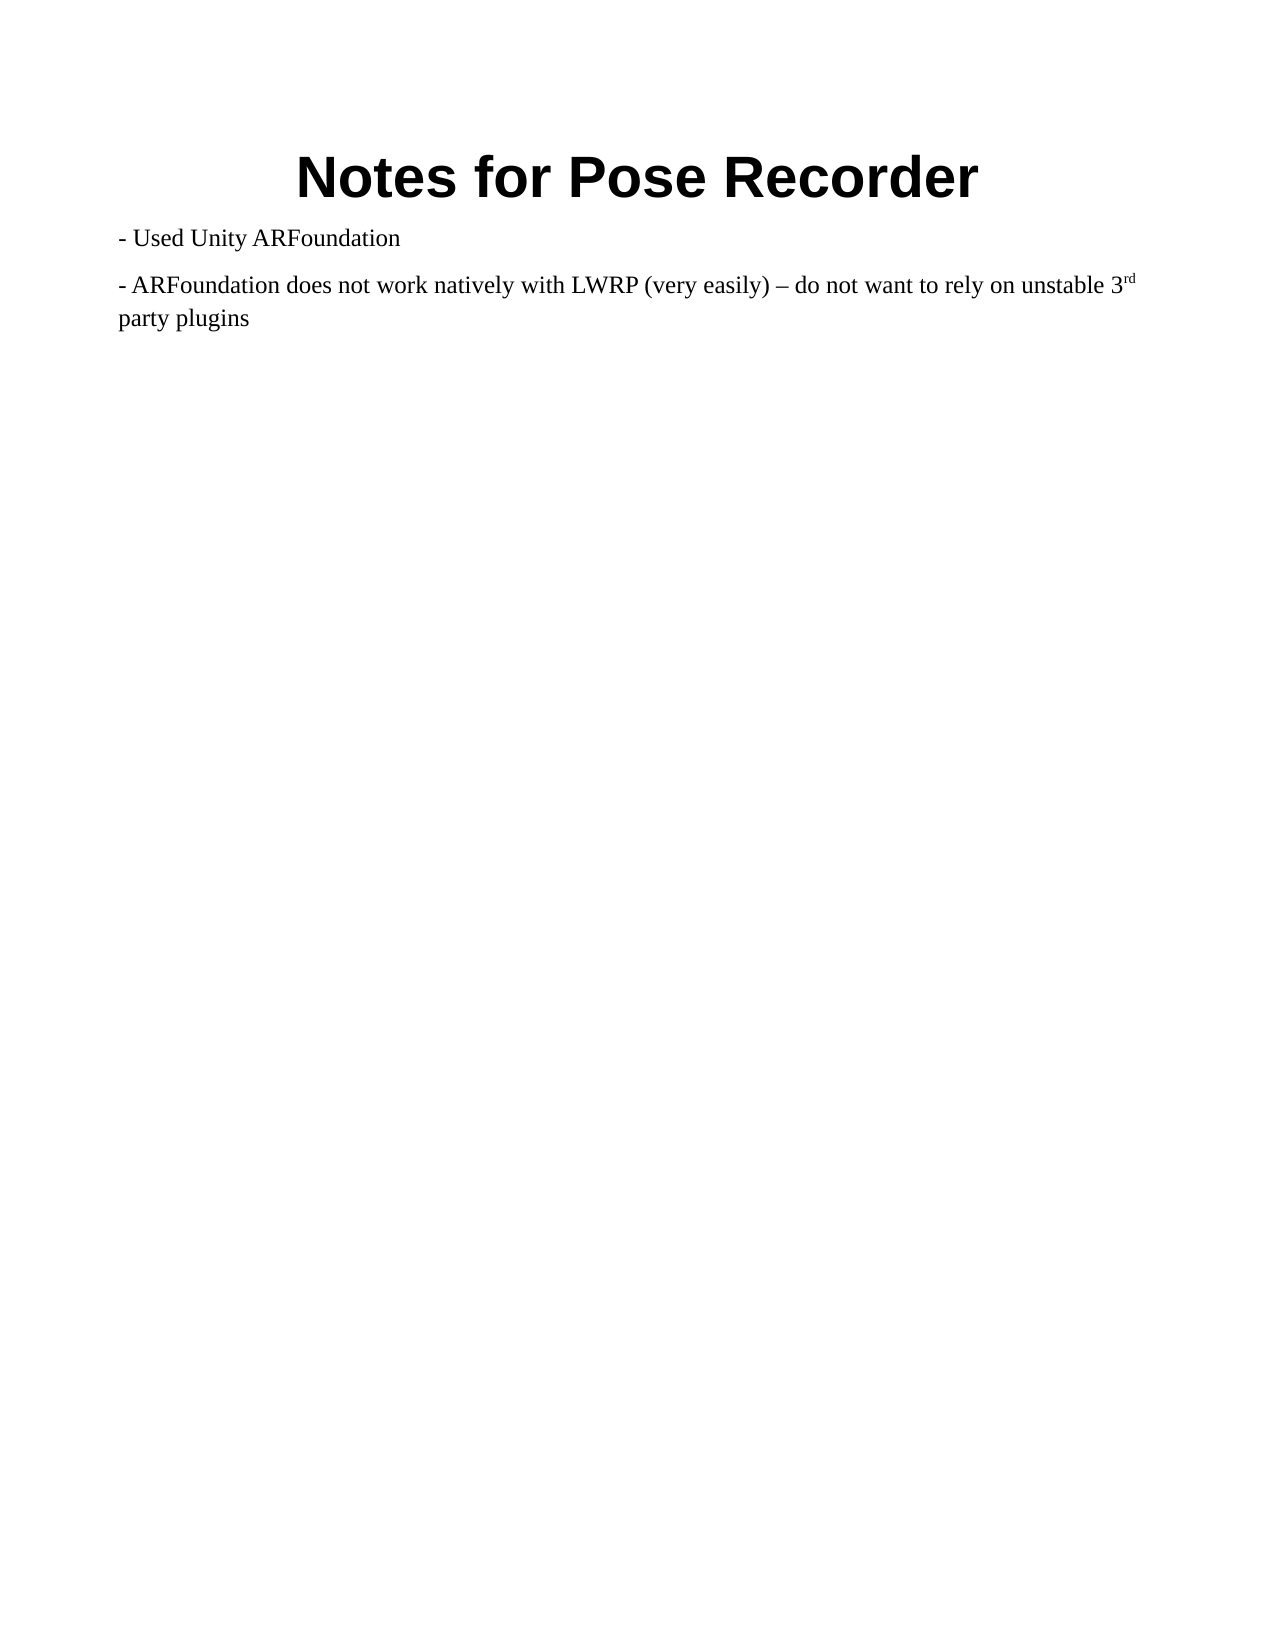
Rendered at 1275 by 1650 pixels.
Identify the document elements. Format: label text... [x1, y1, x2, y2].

text - ARFoundation does not work natively with LWRP (very easily) – do not want to rely on unstable 3rd party plugins [118, 270, 1157, 332]
title Notes for Pose Recorder [118, 143, 1157, 210]
text - Used Unity ARFoundation [118, 223, 1157, 251]
